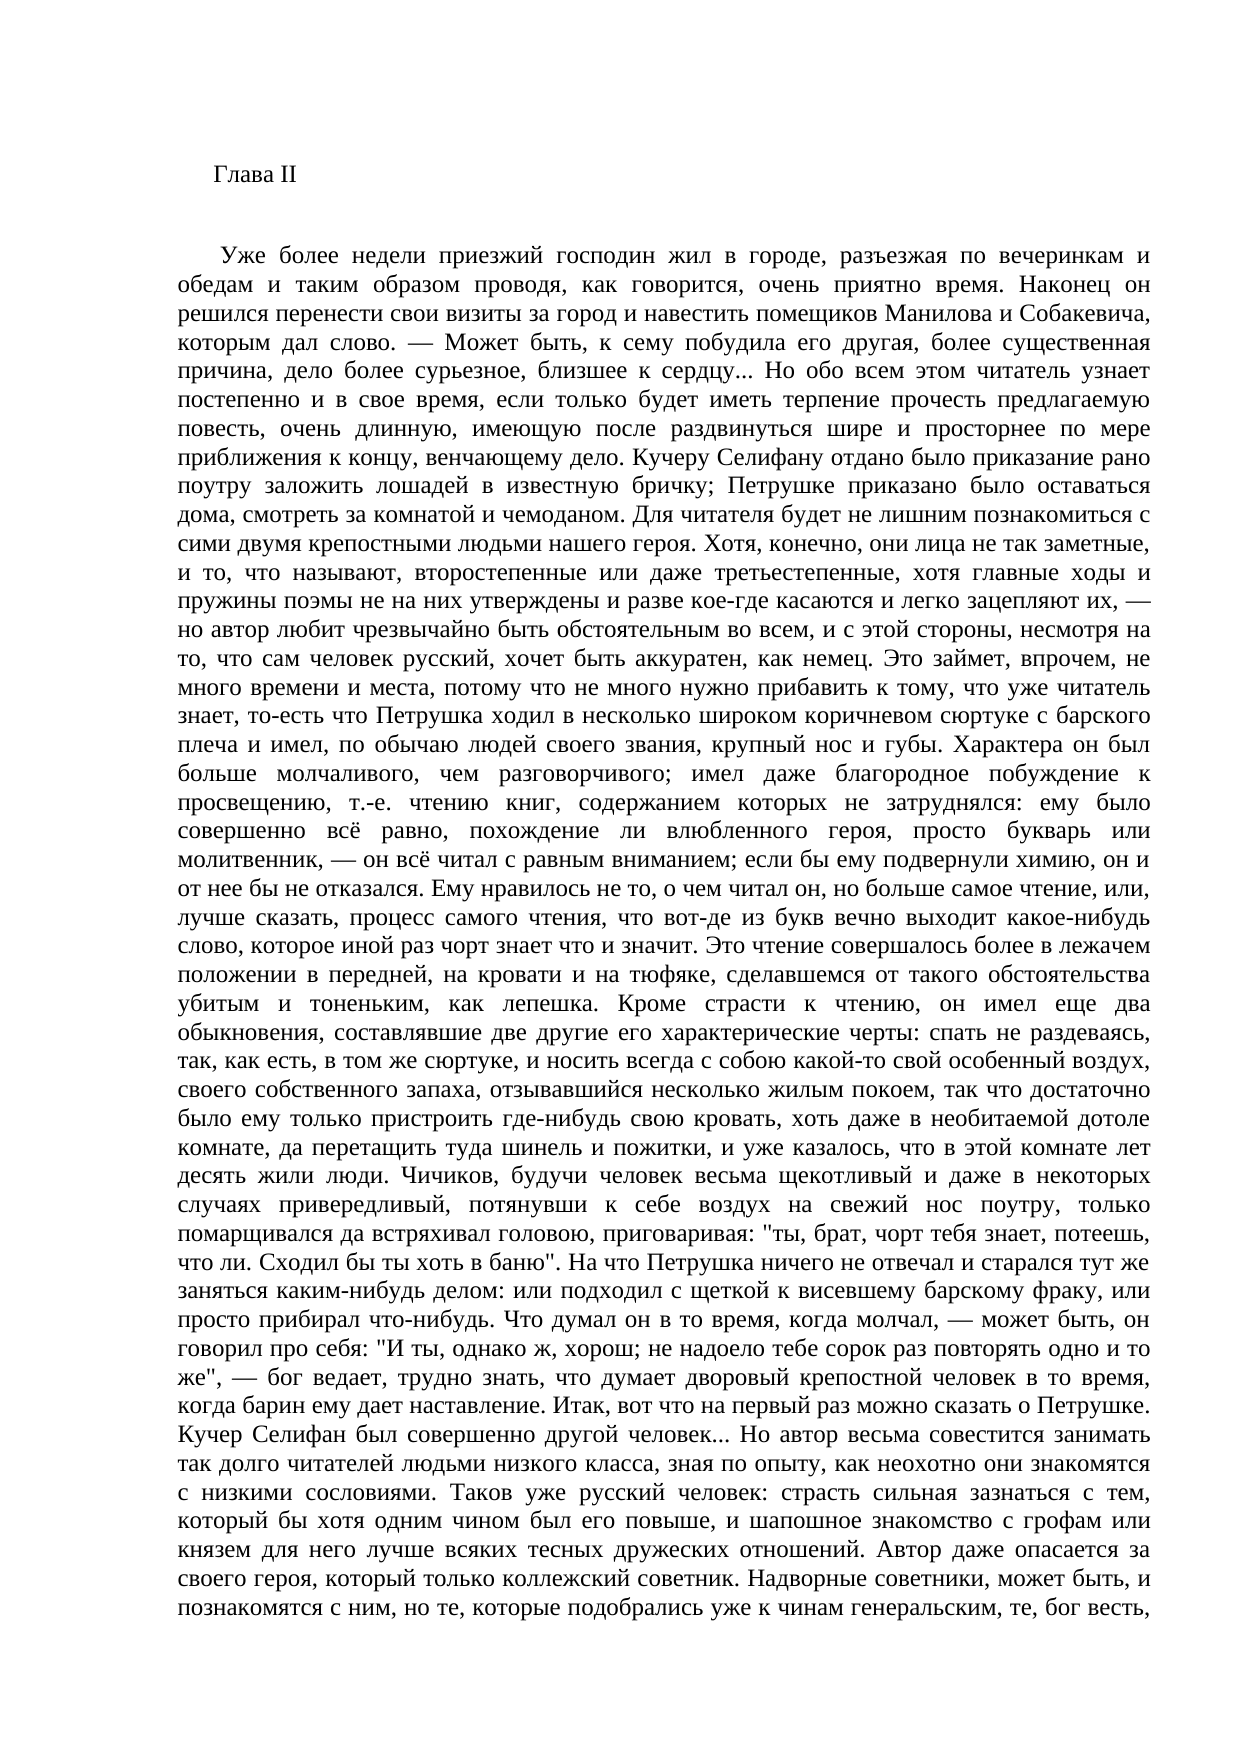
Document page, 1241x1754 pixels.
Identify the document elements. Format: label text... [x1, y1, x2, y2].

text Уже более недели приезжий господин жил в городе, разъезжая по вечеринкам и обедам и таким образом проводя, как говорится, очень приятно время. Наконец он решился перенести свои визиты за город и навестить помещиков Манилова и Собакевича, которым дал слово. — Может быть, к сему побудила его другая, более существенная причина, дело более сурьезное, близшее к сердцу... Но обо всем этом читатель узнает постепенно и в свое время, если только будет иметь терпение прочесть предлагаемую повесть, очень длинную, имеющую после раздвинуться шире и просторнее по мере приближения к концу, венчающему дело. Кучеру Селифану отдано было приказание рано поутру заложить лошадей в известную бричку; Петрушке приказано было оставаться дома, смотреть за комнатой и чемоданом. Для читателя будет не лишним познакомиться с сими двумя крепостными людьми нашего героя. Хотя, конечно, они лица не так заметные, и то, что называют, второстепенные или даже третьестепенные, хотя главные ходы и пружины поэмы не на них утверждены и разве кое-где касаются и легко зацепляют их, — но автор любит чрезвычайно быть обстоятельным во всем, и с этой стороны, несмотря на то, что сам человек русский, хочет быть аккуратен, как немец. Это займет, впрочем, не много времени и места, потому что не много нужно прибавить к тому, что уже читатель знает, то-есть что Петрушка ходил в несколько широком коричневом сюртуке с барского плеча и имел, по обычаю людей своего звания, крупный нос и губы. Характера он был больше молчаливого, чем разговорчивого; имел даже благородное побуждение к просвещению, т.-е. чтению книг, содержанием которых не затруднялся: ему было совершенно всё равно, похождение ли влюбленного героя, просто букварь или молитвенник, — он всё читал с равным вниманием; если бы ему подвернули химию, он и от нее бы не отказался. Ему нравилось не то, о чем читал он, но больше самое чтение, или, лучше сказать, процесс самого чтения, что вот-де из букв вечно выходит какое-нибудь слово, которое иной раз чорт знает что и значит. Это чтение совершалось более в лежачем положении в передней, на кровати и на тюфяке, сделавшемся от такого обстоятельства убитым и тоненьким, как лепешка. Кроме страсти к чтению, он имел еще два обыкновения, составлявшие две другие его характерические черты: спать не раздеваясь, так, как есть, в том же сюртуке, и носить всегда с собою какой-то свой особенный воздух, своего собственного запаха, отзывавшийся несколько жилым покоем, так что достаточно было ему только пристроить где-нибудь свою кровать, хоть даже в необитаемой дотоле комнате, да перетащить туда шинель и пожитки, и уже казалось, что в этой комнате лет десять жили люди. Чичиков, будучи человек весьма щекотливый и даже в некоторых случаях привередливый, потянувши к себе воздух на свежий нос поутру, только помарщивался да встряхивал головою, приговаривая: "ты, брат, чорт тебя знает, потеешь, что ли. Сходил бы ты хоть в баню". На что Петрушка ничего не отвечал и старался тут же заняться каким-нибудь делом: или подходил с щеткой к висевшему барскому фраку, или просто прибирал что-нибудь. Что думал он в то время, когда молчал, — может быть, он говорил про себя: "И ты, однако ж, хорош; не надоело тебе сорок раз повторять одно и то же", — бог ведает, трудно знать, что думает дворовый крепостной человек в то время, когда барин ему дает наставление. Итак, вот что на первый раз можно сказать о Петрушке. Кучер Селифан был совершенно другой человек... Но автор весьма совестится занимать так долго читателей людьми низкого класса, зная по опыту, как неохотно они знакомятся с низкими сословиями. Таков уже русский человек: страсть сильная зазнаться с тем, который бы хотя одним чином был его повыше, и шапошное знакомство с грофам или князем для него лучше всяких тесных дружеских отношений. Автор даже опасается за своего героя, который только коллежский советник. Надворные советники, может быть, и познакомятся с ним, но те, которые подобрались уже к чинам генеральским, те, бог весть, [177, 240, 1152, 1620]
text Глава II [177, 159, 1152, 187]
